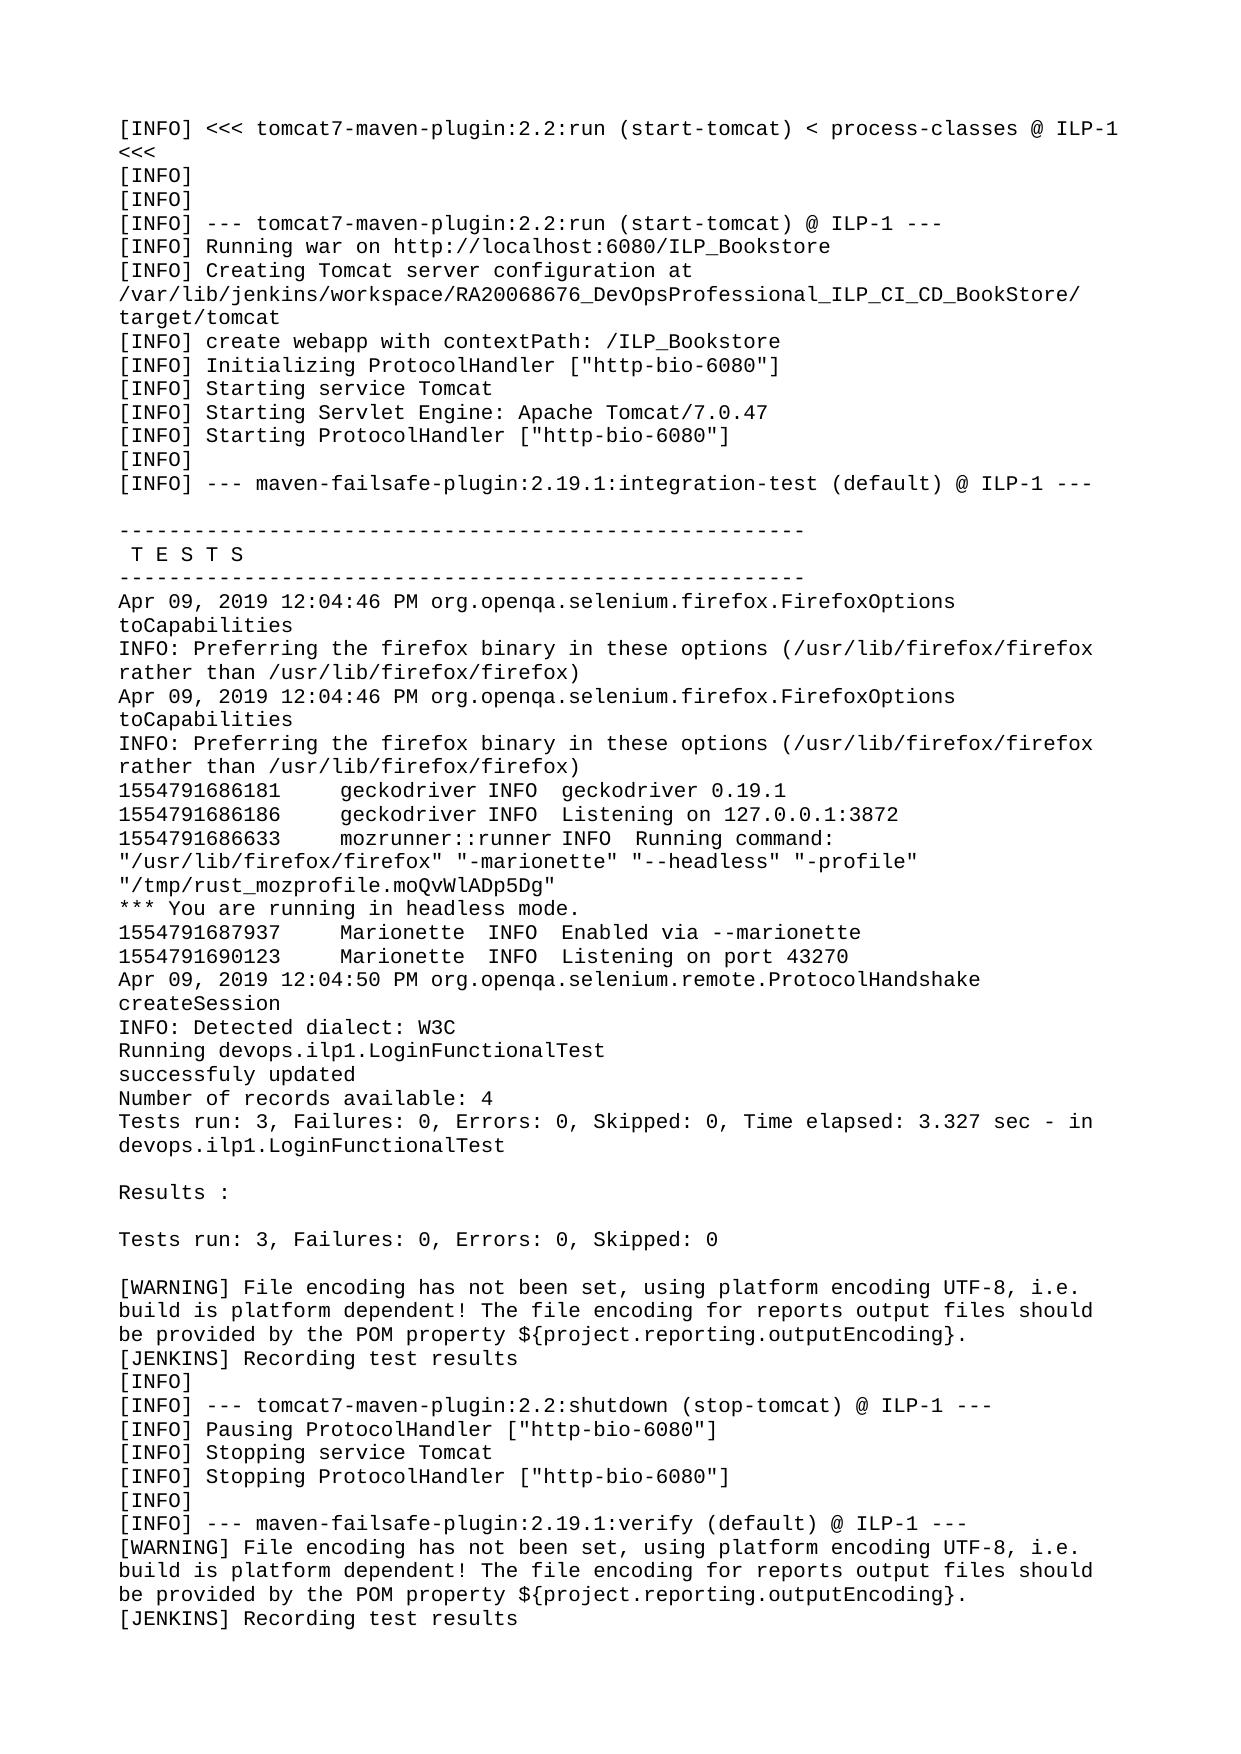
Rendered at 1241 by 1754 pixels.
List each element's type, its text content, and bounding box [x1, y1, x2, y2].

text Number of records available: 4 [118, 1088, 1122, 1111]
text Apr 09, 2019 12:04:46 PM org.openqa.selenium.firefox.FirefoxOptions toCapabilities [118, 686, 1122, 733]
text T E S T S [118, 544, 1122, 567]
text [INFO] Starting ProtocolHandler ["http-bio-6080"] [118, 426, 1122, 449]
text [INFO] Stopping service Tomcat [118, 1442, 1122, 1466]
text [INFO] --- tomcat7-maven-plugin:2.2:run (start-tomcat) @ ILP-1 --- [118, 213, 1122, 236]
text [INFO] Starting service Tomcat [118, 378, 1122, 402]
text 1554791686186 geckodriver INFO Listening on 127.0.0.1:3872 [118, 804, 1122, 827]
text ------------------------------------------------------- [118, 567, 1122, 591]
text *** You are running in headless mode. [118, 898, 1122, 922]
text [INFO] [118, 1489, 1122, 1513]
text [INFO] create webapp with contextPath: /ILP_Bookstore [118, 331, 1122, 354]
text Running devops.ilp1.LoginFunctionalTest [118, 1040, 1122, 1064]
text [INFO] --- tomcat7-maven-plugin:2.2:shutdown (stop-tomcat) @ ILP-1 --- [118, 1395, 1122, 1419]
text [INFO] [118, 1371, 1122, 1395]
text [INFO] Stopping ProtocolHandler ["http-bio-6080"] [118, 1466, 1122, 1489]
text 1554791686181 geckodriver INFO geckodriver 0.19.1 [118, 780, 1122, 804]
text Tests run: 3, Failures: 0, Errors: 0, Skipped: 0, Time elapsed: 3.327 sec - in devops.ilp1.LoginFunctionalTest [118, 1111, 1122, 1158]
text [INFO] [118, 449, 1122, 473]
text [INFO] Creating Tomcat server configuration at /var/lib/jenkins/workspace/RA20068676_DevOpsProfessional_ILP_CI_CD_BookStore/target/tomcat [118, 260, 1122, 331]
text [INFO] --- maven-failsafe-plugin:2.19.1:verify (default) @ ILP-1 --- [118, 1513, 1122, 1537]
text [INFO] [118, 189, 1122, 213]
text [INFO] Pausing ProtocolHandler ["http-bio-6080"] [118, 1419, 1122, 1442]
text ------------------------------------------------------- [118, 520, 1122, 544]
text Apr 09, 2019 12:04:50 PM org.openqa.selenium.remote.ProtocolHandshake createSession [118, 969, 1122, 1017]
text [WARNING] File encoding has not been set, using platform encoding UTF-8, i.e. build is platform dependent! The file encoding for reports output files should be provided by the POM property ${project.reporting.outputEncoding}. [118, 1537, 1122, 1608]
text [INFO] Running war on http://localhost:6080/ILP_Bookstore [118, 236, 1122, 260]
text INFO: Preferring the firefox binary in these options (/usr/lib/firefox/firefox rather than /usr/lib/firefox/firefox) [118, 733, 1122, 780]
text Tests run: 3, Failures: 0, Errors: 0, Skipped: 0 [118, 1229, 1122, 1253]
text successfuly updated [118, 1064, 1122, 1088]
text [INFO] [118, 165, 1122, 189]
text [INFO] <<< tomcat7-maven-plugin:2.2:run (start-tomcat) < process-classes @ ILP-1 <<< [118, 118, 1122, 165]
text [INFO] Initializing ProtocolHandler ["http-bio-6080"] [118, 354, 1122, 378]
text 1554791686633 mozrunner::runner INFO Running command: "/usr/lib/firefox/firefox" "-marionette" "--headless" "-profile" "/tmp/rust_mozprofile.moQvWlADp5Dg" [118, 827, 1122, 898]
text [WARNING] File encoding has not been set, using platform encoding UTF-8, i.e. build is platform dependent! The file encoding for reports output files should be provided by the POM property ${project.reporting.outputEncoding}. [118, 1277, 1122, 1348]
text INFO: Detected dialect: W3C [118, 1017, 1122, 1040]
text Apr 09, 2019 12:04:46 PM org.openqa.selenium.firefox.FirefoxOptions toCapabilities [118, 591, 1122, 638]
text [JENKINS] Recording test results [118, 1608, 1122, 1631]
text [JENKINS] Recording test results [118, 1348, 1122, 1371]
text 1554791687937 Marionette INFO Enabled via --marionette [118, 922, 1122, 946]
text 1554791690123 Marionette INFO Listening on port 43270 [118, 946, 1122, 969]
text [INFO] Starting Servlet Engine: Apache Tomcat/7.0.47 [118, 402, 1122, 426]
text Results : [118, 1182, 1122, 1206]
text [INFO] --- maven-failsafe-plugin:2.19.1:integration-test (default) @ ILP-1 --- [118, 473, 1122, 496]
text INFO: Preferring the firefox binary in these options (/usr/lib/firefox/firefox rather than /usr/lib/firefox/firefox) [118, 638, 1122, 686]
